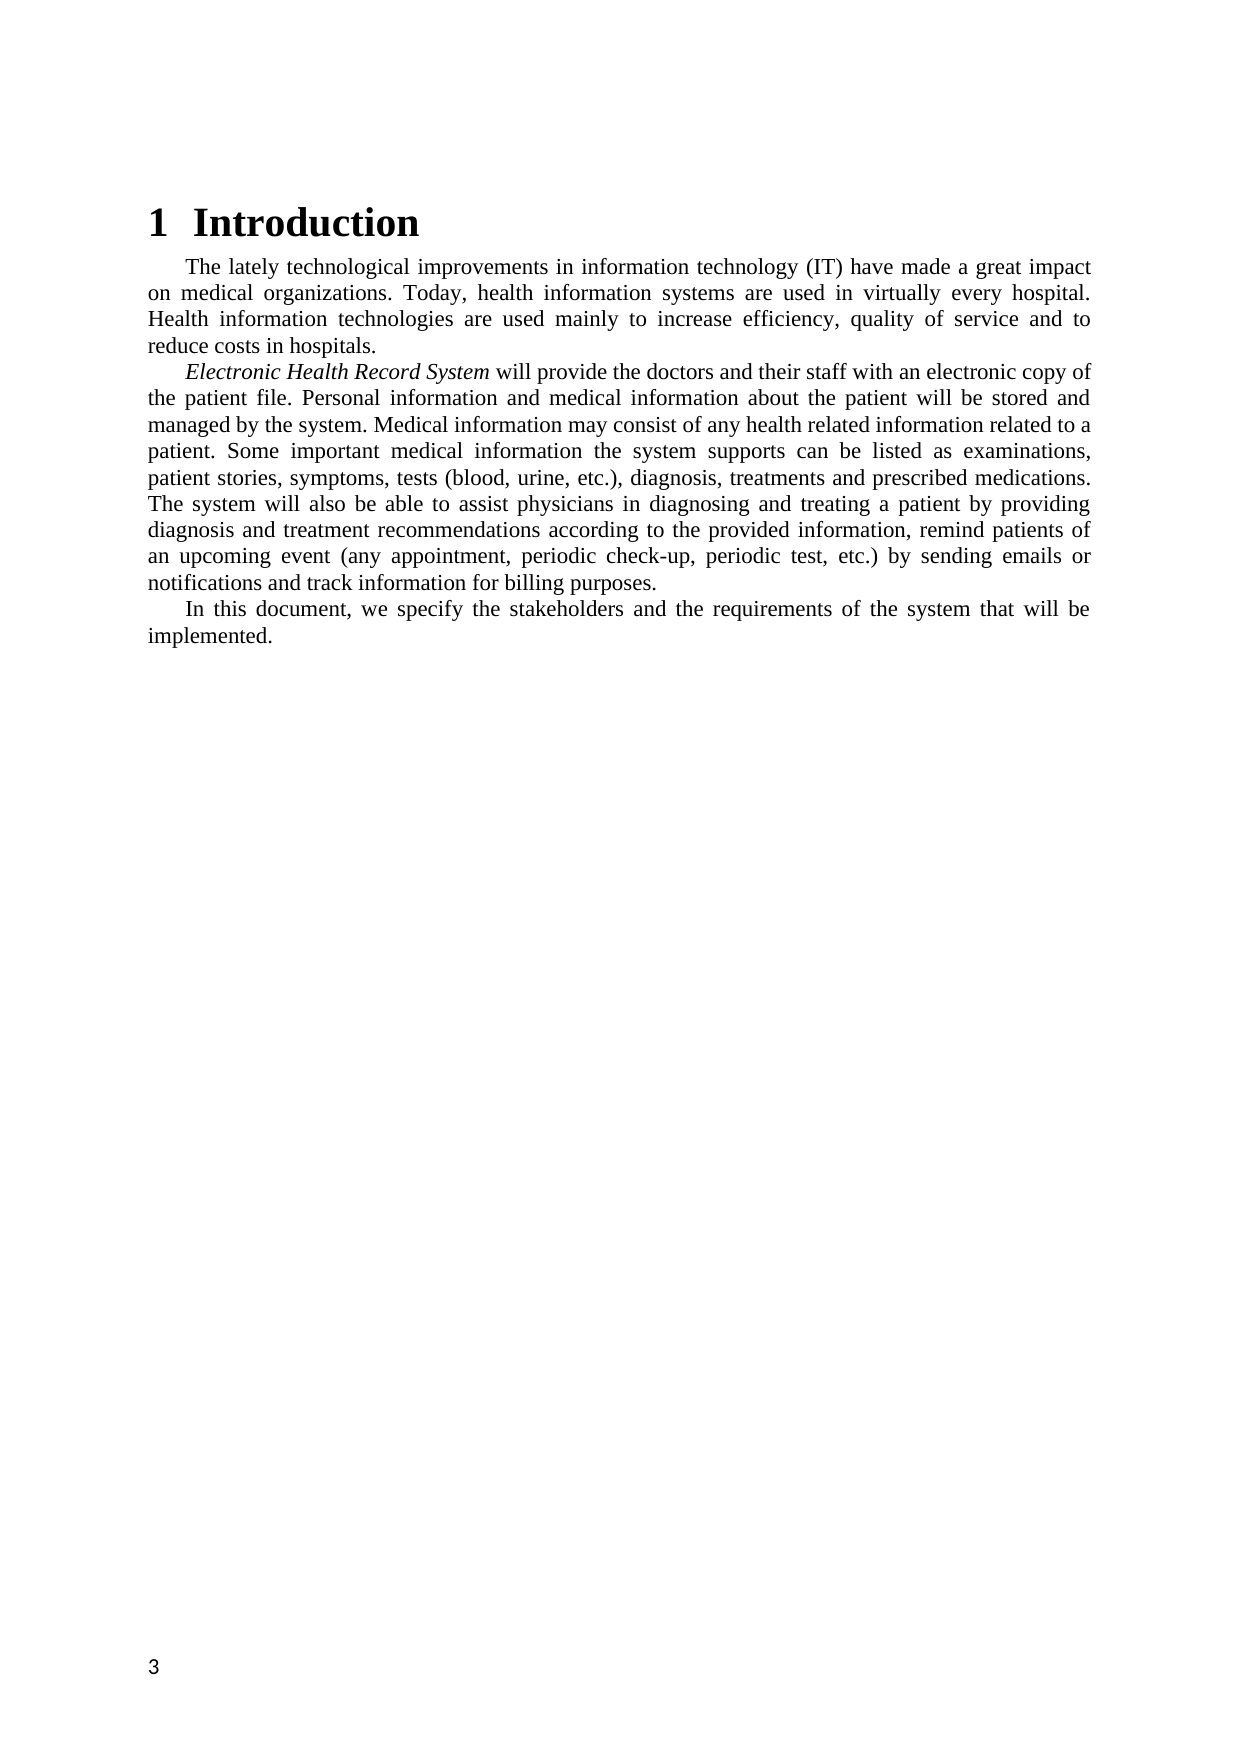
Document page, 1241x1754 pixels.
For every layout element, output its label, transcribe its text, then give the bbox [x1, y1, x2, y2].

text The lately technological improvements in information technology (IT) have made a great impact on medical organizations. Today, health information systems are used in virtually every hospital. Health information technologies are used mainly to increase efficiency, quality of service and to reduce costs in hospitals. [148, 253, 1093, 358]
text In this document, we specify the stakeholders and the requirements of the system that will be implemented. [148, 595, 1093, 648]
text Electronic Health Record System will provide the doctors and their staff with an electronic copy of the patient file. Personal information and medical information about the patient will be stored and managed by the system. Medical information may consist of any health related information related to a patient. Some important medical information the system supports can be listed as examinations, patient stories, symptoms, tests (blood, urine, etc.), diagnosis, treatments and prescribed medications. The system will also be able to assist physicians in diagnosing and treating a patient by providing diagnosis and treatment recommendations according to the provided information, remind patients of an upcoming event (any appointment, periodic check-up, periodic test, etc.) by sending emails or notifications and track information for billing purposes. [148, 358, 1093, 595]
subtitle Introduction [148, 198, 1093, 246]
